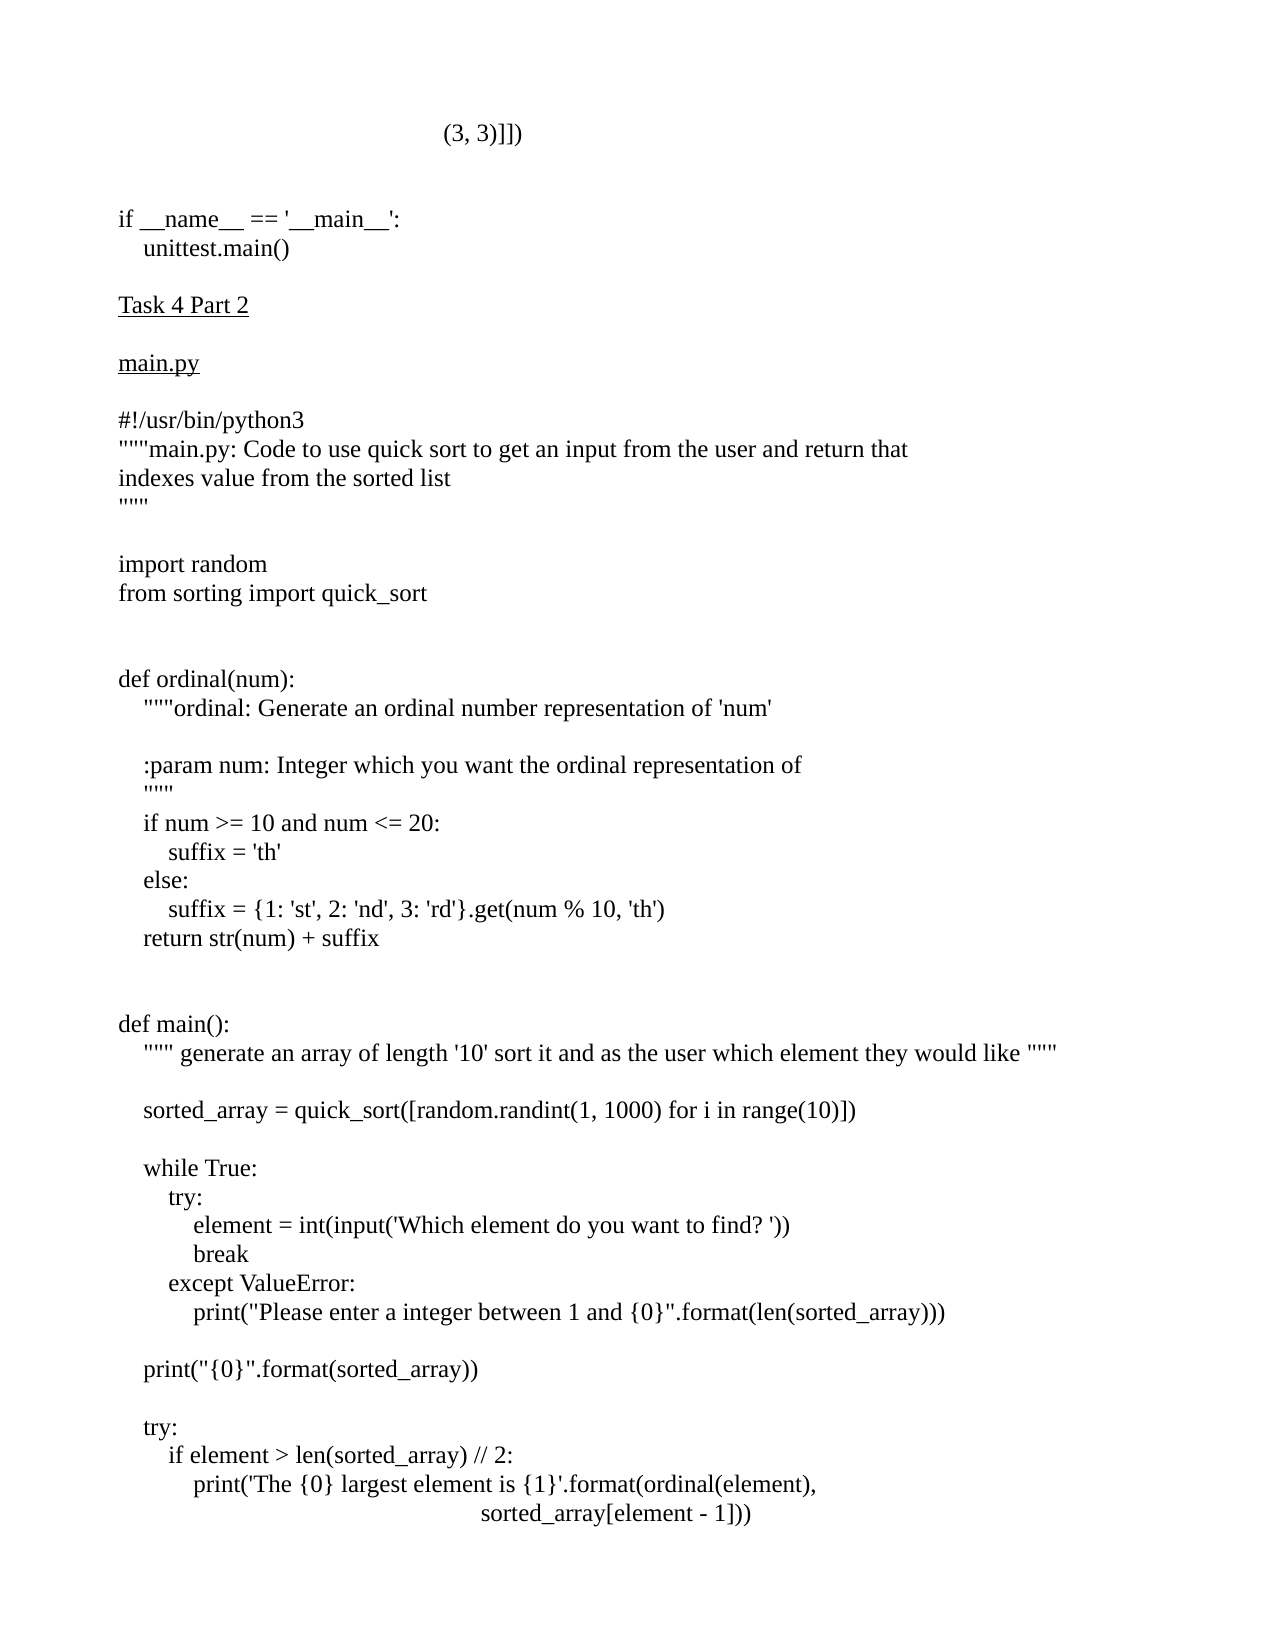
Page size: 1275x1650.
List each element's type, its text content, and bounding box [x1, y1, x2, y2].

text (3, 3)]]) [118, 118, 1157, 147]
text else: [118, 866, 1157, 894]
text """ [118, 492, 1157, 521]
text import random [118, 549, 1157, 578]
text Task 4 Part 2 [118, 291, 1157, 319]
text while True: [118, 1153, 1157, 1182]
text indexes value from the sorted list [118, 463, 1157, 492]
text try: [118, 1412, 1157, 1441]
text def ordinal(num): [118, 664, 1157, 693]
text sorted_array[element - 1])) [118, 1498, 1157, 1527]
text if __name__ == '__main__': [118, 204, 1157, 233]
text """ generate an array of length '10' sort it and as the user which element they would like """ [118, 1038, 1157, 1067]
text print("{0}".format(sorted_array)) [118, 1354, 1157, 1383]
text return str(num) + suffix [118, 923, 1157, 952]
text main.py [118, 348, 1157, 377]
text print('The {0} largest element is {1}'.format(ordinal(element), [118, 1469, 1157, 1498]
text unittest.main() [118, 233, 1157, 262]
text element = int(input('Which element do you want to find? ')) [118, 1211, 1157, 1239]
text #!/usr/bin/python3 [118, 406, 1157, 434]
text sorted_array = quick_sort([random.randint(1, 1000) for i in range(10)]) [118, 1096, 1157, 1124]
text from sorting import quick_sort [118, 578, 1157, 607]
text suffix = 'th' [118, 837, 1157, 866]
text """ [118, 779, 1157, 808]
text if element > len(sorted_array) // 2: [118, 1441, 1157, 1469]
text """ordinal: Generate an ordinal number representation of 'num' [118, 693, 1157, 722]
text """main.py: Code to use quick sort to get an input from the user and return that [118, 434, 1157, 463]
text print("Please enter a integer between 1 and {0}".format(len(sorted_array))) [118, 1297, 1157, 1326]
text def main(): [118, 1009, 1157, 1038]
text except ValueError: [118, 1268, 1157, 1297]
text try: [118, 1182, 1157, 1211]
text :param num: Integer which you want the ordinal representation of [118, 751, 1157, 779]
text suffix = {1: 'st', 2: 'nd', 3: 'rd'}.get(num % 10, 'th') [118, 894, 1157, 923]
text if num >= 10 and num <= 20: [118, 808, 1157, 837]
text break [118, 1239, 1157, 1268]
